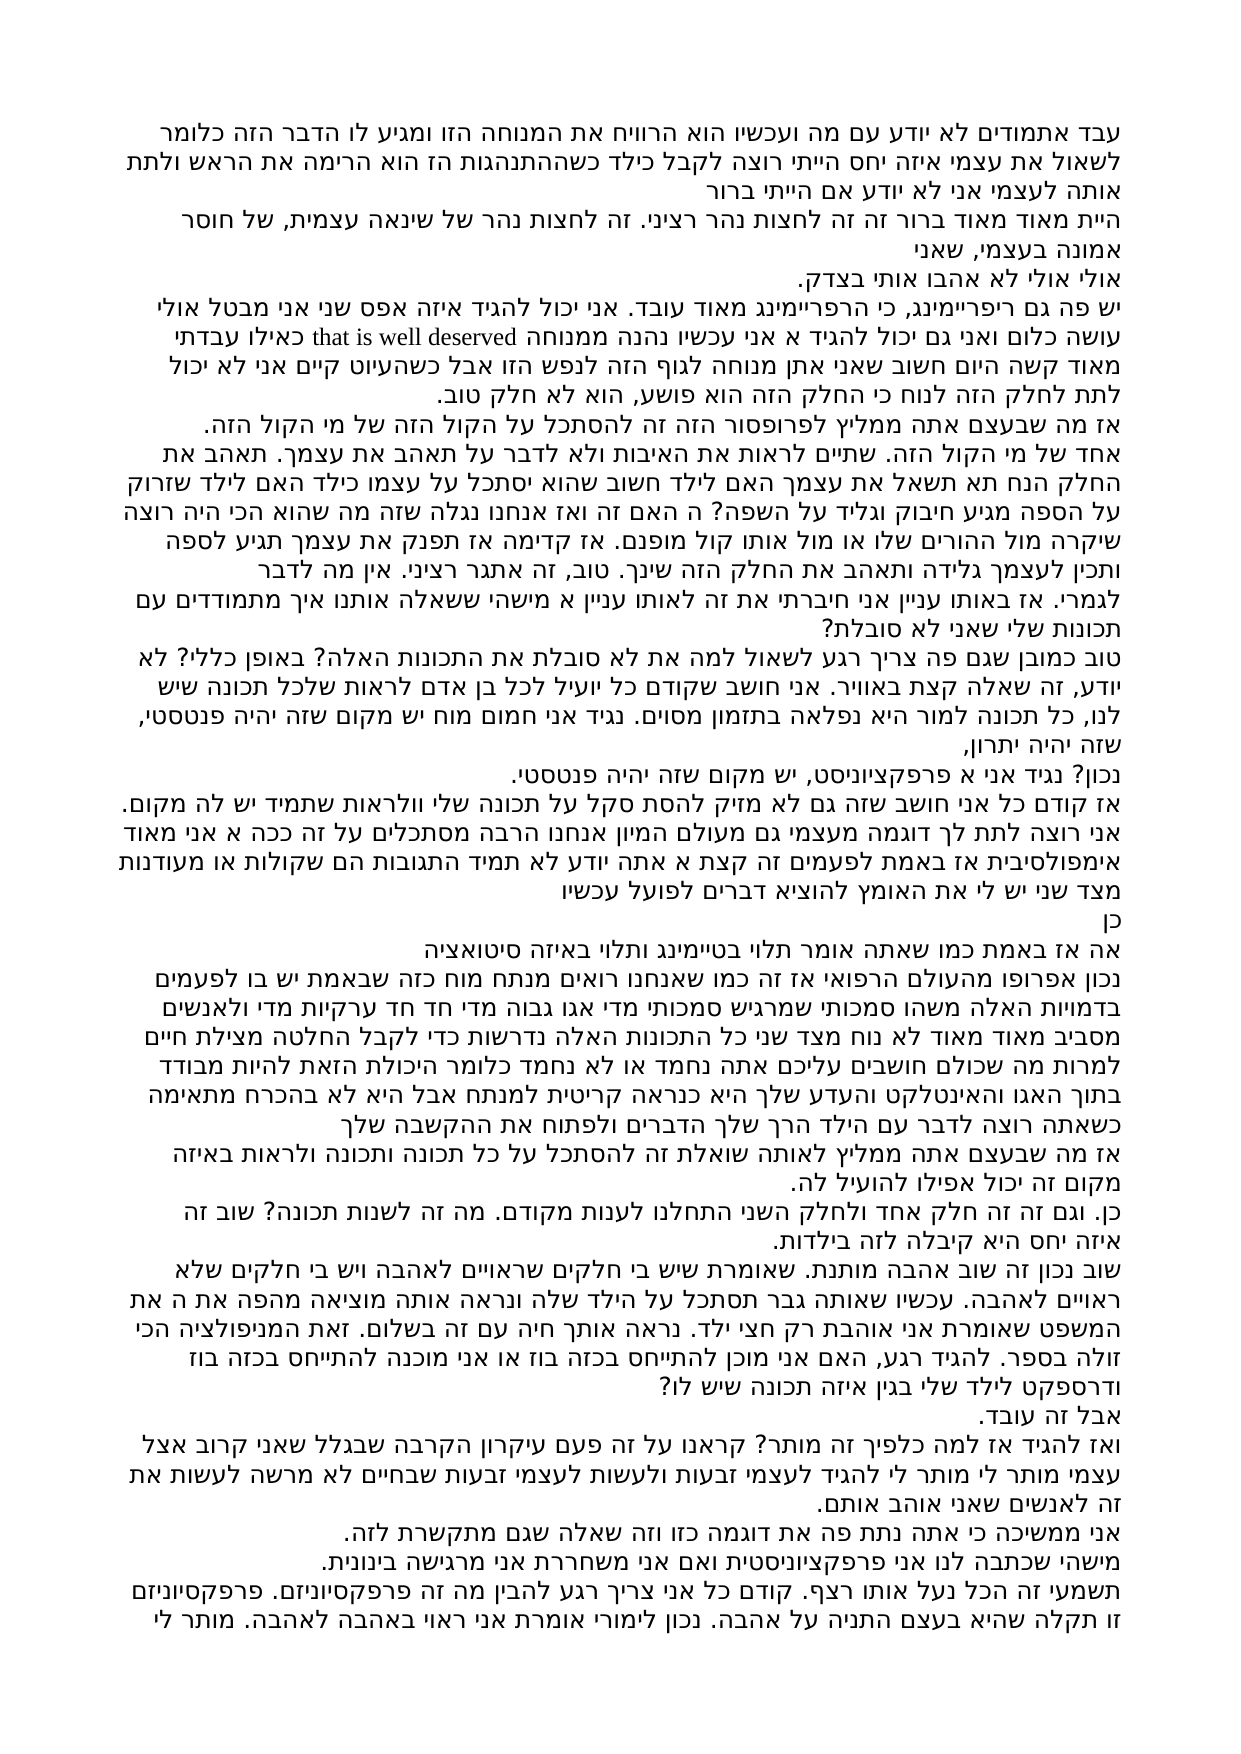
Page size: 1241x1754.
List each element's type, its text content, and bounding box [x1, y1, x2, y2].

text ואז להגיד אז למה כלפיך זה מותר? קראנו על זה פעם עיקרון הקרבה שבגלל שאני קרוב אצל עצמי מותר לי מותר לי להגיד לעצמי זבעות ולעשות לעצמי זבעות שבחיים לא מרשה לעשות את זה לאנשים שאני אוהב אותם. [118, 1431, 1122, 1518]
text תשמעי זה הכל נעל אותו רצף. קודם כל אני צריך רגע להבין מה זה פרפקסיוניזם. פרפקסיוניזם זו תקלה שהיא בעצם התניה על אהבה. נכון לימורי אומרת אני ראוי באהבה לאהבה. מותר לי לחיות בשלום עם עצמי. אך ורק שאני 100 וגם אז זה לא כל כך בטוח כלומר אין שום אין אין טולרנס אין שום גמישות אני לא חשמי ראוי לחיות בקרב אנשים אם אני לא 99 כישר כלומר יש אפס גמישות האהבה שלי תלויה אך ורק בדנ שלי ובהינ שלי בעיקר בדינ שלי ואנחנו שוב נופלים לאותה זירה לזירה הזאתי מה הייתה השאלה שם רגע תחדדי [118, 1577, 1122, 1635]
text אז מה שבעצם אתה ממליץ לאותה שואלת זה להסתכל על כל תכונה ותכונה ולראות באיזה מקום זה יכול אפילו להועיל לה. [118, 1139, 1122, 1197]
text טוב כמובן שגם פה צריך רגע לשאול למה את לא סובלת את התכונות האלה? באופן כללי? לא יודע, זה שאלה קצת באוויר. אני חושב שקודם כל יועיל לכל בן אדם לראות שלכל תכונה שיש לנו, כל תכונה למור היא נפלאה בתזמון מסוים. נגיד אני חמום מוח יש מקום שזה יהיה פנטסטי, [118, 643, 1122, 731]
text אבל זה עובד. [118, 1402, 1122, 1431]
text שזה יהיה יתרון, [118, 731, 1122, 760]
text עבד אתמודים לא יודע עם מה ועכשיו הוא הרוויח את המנוחה הזו ומגיע לו הדבר הזה כלומר לשאול את עצמי איזה יחס הייתי רוצה לקבל כילד כשההתנהגות הז הוא הרימה את הראש ולתת אותה לעצמי אני לא יודע אם הייתי ברור [118, 118, 1122, 206]
text נכון? נגיד אני א פרפקציוניסט, יש מקום שזה יהיה פנטסטי. [118, 760, 1122, 789]
text אחד של מי הקול הזה. שתיים לראות את האיבות ולא לדבר על תאהב את עצמך. תאהב את החלק הנח תא תשאל את עצמך האם לילד חשוב שהוא יסתכל על עצמו כילד האם לילד שזרוק על הספה מגיע חיבוק וגליד על השפה? ה האם זה ואז אנחנו נגלה שזה מה שהוא הכי היה רוצה שיקרה מול ההורים שלו או מול אותו קול מופנם. אז קדימה אז תפנק את עצמך תגיע לספה ותכין לעצמך גלידה ותאהב את החלק הזה שינך. טוב, זה אתגר רציני. אין מה לדבר [118, 439, 1122, 585]
text יש פה גם ריפריימינג, כי הרפריימינג מאוד עובד. אני יכול להגיד איזה אפס שני אני מבטל אולי עושה כלום ואני גם יכול להגיד א אני עכשיו נהנה ממנוחה that is well deserved כאילו עבדתי מאוד קשה היום חשוב שאני אתן מנוחה לגוף הזה לנפש הזו אבל כשהעיוט קיים אני לא יכול לתת לחלק הזה לנוח כי החלק הזה הוא פושע, הוא לא חלק טוב. [118, 293, 1122, 410]
text איזה יחס היא קיבלה לזה בילדות. [118, 1227, 1122, 1256]
text לגמרי. אז באותו עניין אני חיברתי את זה לאותו עניין א מישהי ששאלה אותנו איך מתמודדים עם תכונות שלי שאני לא סובלת? [118, 585, 1122, 643]
text אז מה שבעצם אתה ממליץ לפרופסור הזה זה להסתכל על הקול הזה של מי הקול הזה. [118, 410, 1122, 439]
text כן. וגם זה זה חלק אחד ולחלק השני התחלנו לענות מקודם. מה זה לשנות תכונה? שוב זה [118, 1197, 1122, 1227]
text נכון אפרופו מהעולם הרפואי אז זה כמו שאנחנו רואים מנתח מוח כזה שבאמת יש בו לפעמים בדמויות האלה משהו סמכותי שמרגיש סמכותי מדי אגו גבוה מדי חד חד ערקיות מדי ולאנשים מסביב מאוד מאוד לא נוח מצד שני כל התכונות האלה נדרשות כדי לקבל החלטה מצילת חיים למרות מה שכולם חושבים עליכם אתה נחמד או לא נחמד כלומר היכולת הזאת להיות מבודד בתוך האגו והאינטלקט והעדע שלך היא כנראה קריטית למנתח אבל היא לא בהכרח מתאימה כשאתה רוצה לדבר עם הילד הרך שלך הדברים ולפתוח את ההקשבה שלך [118, 964, 1122, 1139]
text אה אז באמת כמו שאתה אומר תלוי בטיימינג ותלוי באיזה סיטואציה [118, 935, 1122, 964]
text אולי אולי לא אהבו אותי בצדק. [118, 264, 1122, 293]
text אני ממשיכה כי אתה נתת פה את דוגמה כזו וזה שאלה שגם מתקשרת לזה. [118, 1518, 1122, 1547]
text אז קודם כל אני חושב שזה גם לא מזיק להסת סקל על תכונה שלי וולראות שתמיד יש לה מקום. [118, 789, 1122, 818]
text היית מאוד מאוד ברור זה זה לחצות נהר רציני. זה לחצות נהר של שינאה עצמית, של חוסר אמונה בעצמי, שאני [118, 206, 1122, 264]
text שוב נכון זה שוב אהבה מותנת. שאומרת שיש בי חלקים שראויים לאהבה ויש בי חלקים שלא ראויים לאהבה. עכשיו שאותה גבר תסתכל על הילד שלה ונראה אותה מוציאה מהפה את ה את המשפט שאומרת אני אוהבת רק חצי ילד. נראה אותך חיה עם זה בשלום. זאת המניפולציה הכי זולה בספר. להגיד רגע, האם אני מוכן להתייחס בכזה בוז או אני מוכנה להתייחס בכזה בוז ודרספקט לילד שלי בגין איזה תכונה שיש לו? [118, 1256, 1122, 1402]
text אני רוצה לתת לך דוגמה מעצמי גם מעולם המיון אנחנו הרבה מסתכלים על זה ככה א אני מאוד אימפולסיבית אז באמת לפעמים זה קצת א אתה יודע לא תמיד התגובות הם שקולות או מעודנות מצד שני יש לי את האומץ להוציא דברים לפועל עכשיו [118, 818, 1122, 906]
text כן [118, 906, 1122, 935]
text מישהי שכתבה לנו אני פרפקציוניסטית ואם אני משחררת אני מרגישה בינונית. [118, 1547, 1122, 1577]
